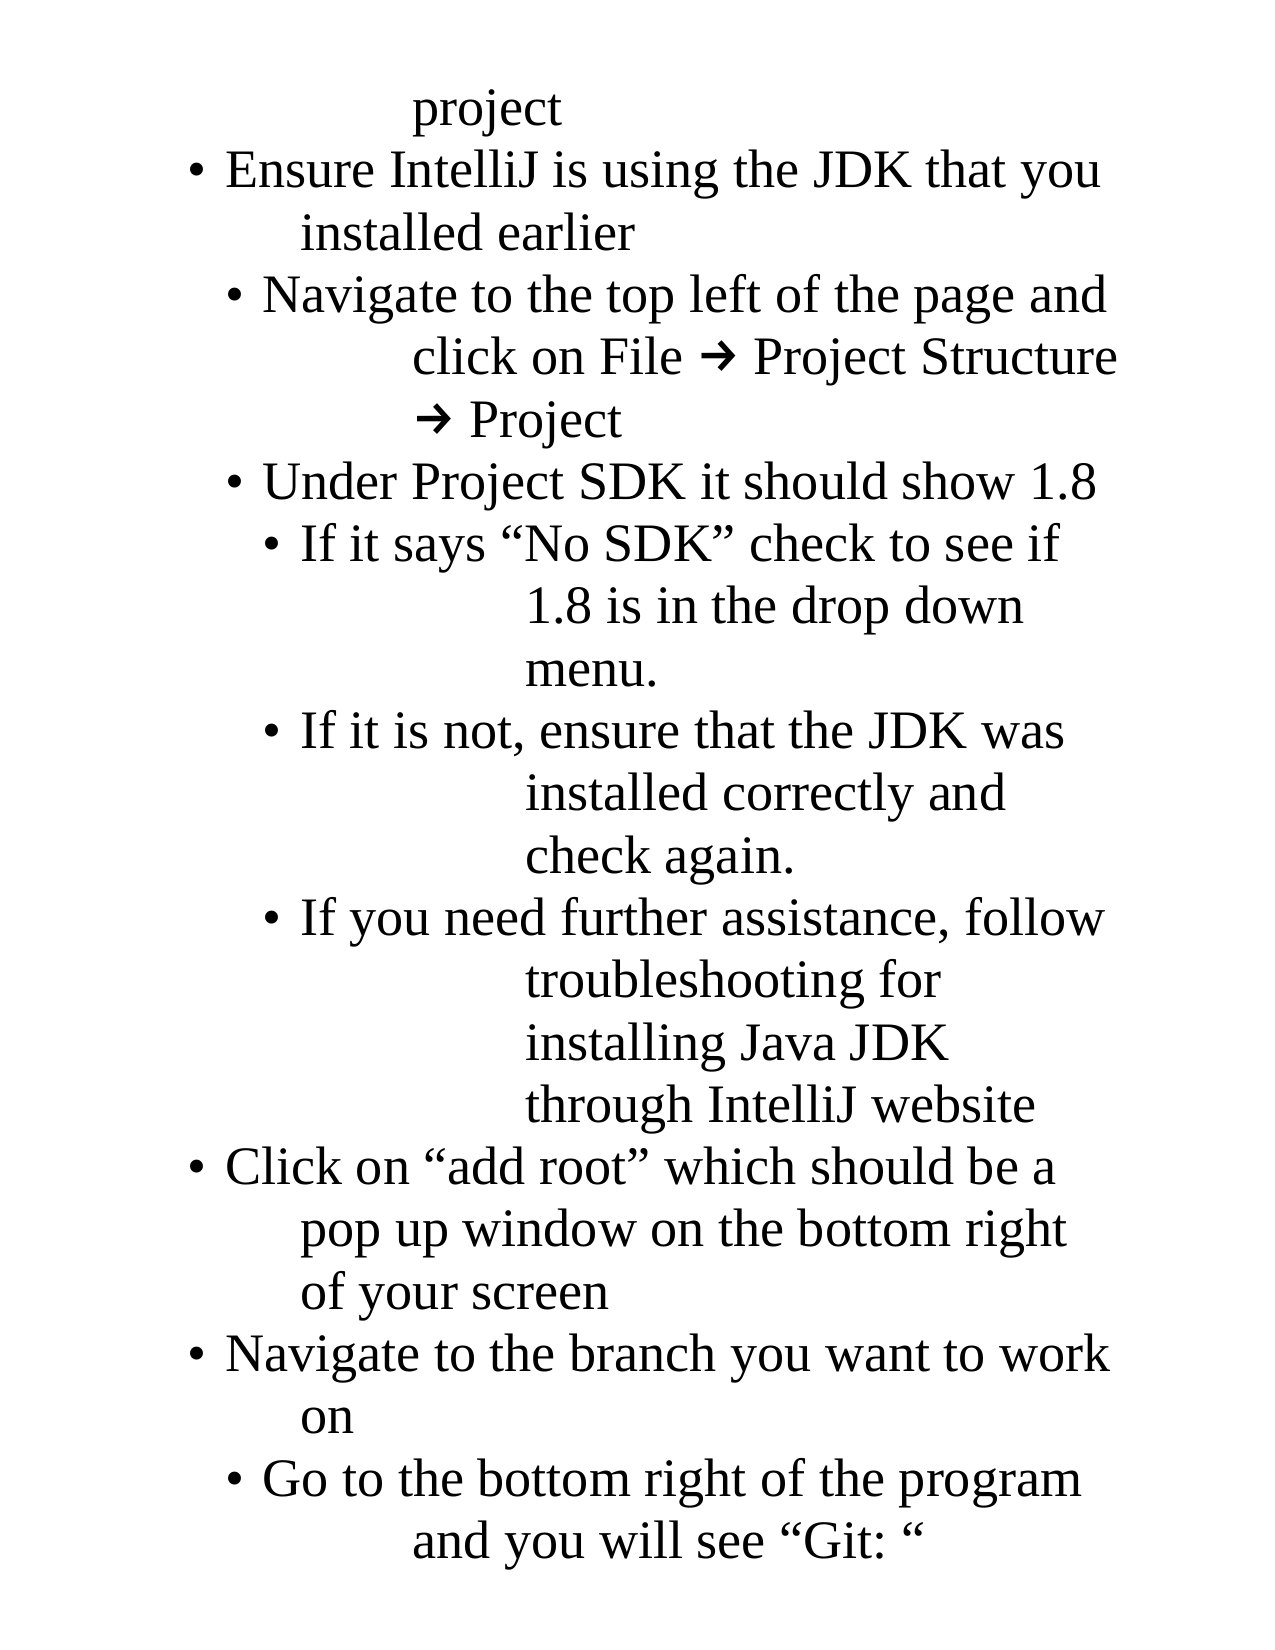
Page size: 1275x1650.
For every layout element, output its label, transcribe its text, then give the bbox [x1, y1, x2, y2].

list project [225, 75, 1125, 137]
list Navigate to the top left of the page and click on File → Project Structure → Project [225, 262, 1125, 449]
list Navigate to the branch you want to work on [187, 1321, 1125, 1445]
list If it is not, ensure that the JDK was installed correctly and check again. [262, 698, 1125, 885]
list Go to the bottom right of the program and you will see “Git: “ [225, 1445, 1125, 1570]
list Click on “add root” which should be a pop up window on the bottom right of your screen [187, 1134, 1125, 1321]
list Ensure IntelliJ is using the JDK that you installed earlier [187, 137, 1125, 262]
list If it says “No SDK” check to see if 1.8 is in the drop down menu. [262, 511, 1125, 698]
list If you need further assistance, follow troubleshooting for installing Java JDK through IntelliJ website [262, 885, 1125, 1134]
list Under Project SDK it should show 1.8 [225, 449, 1125, 511]
